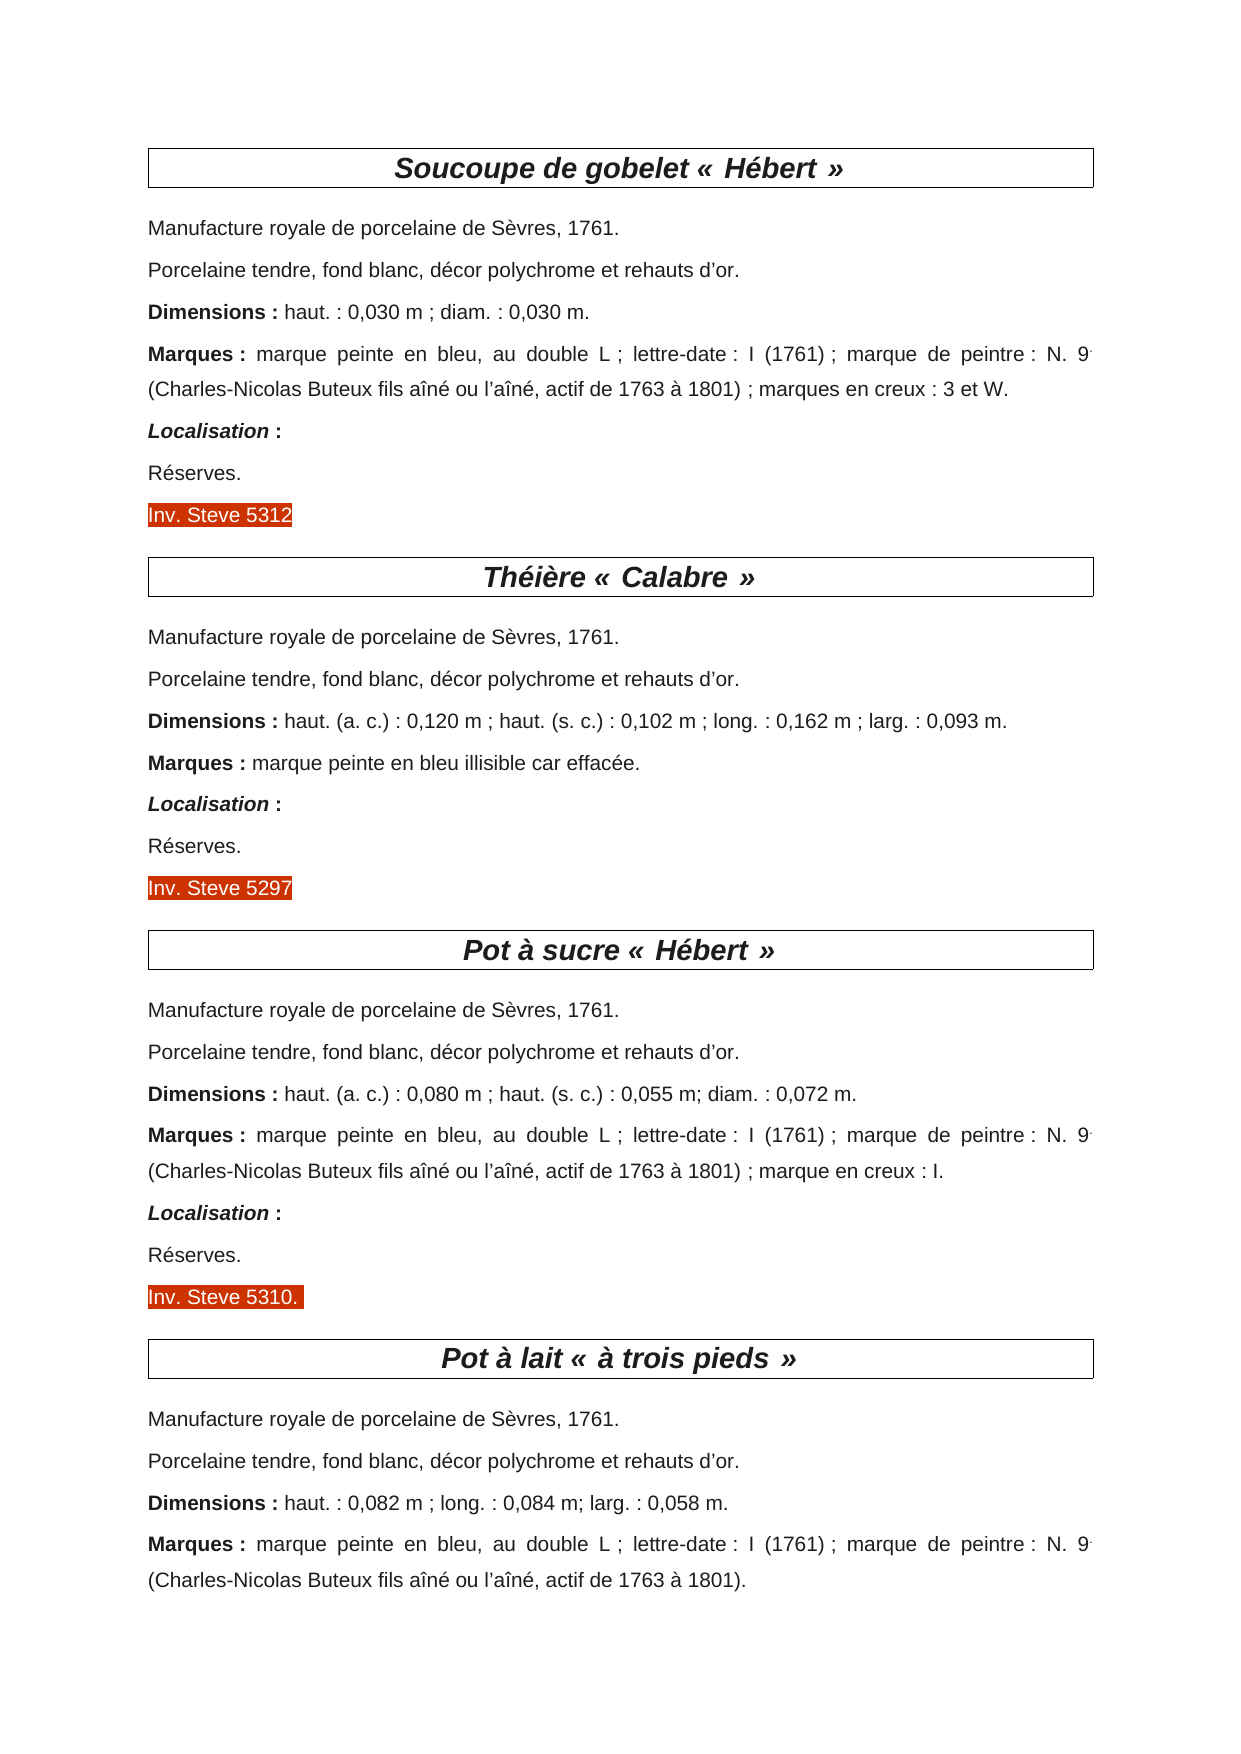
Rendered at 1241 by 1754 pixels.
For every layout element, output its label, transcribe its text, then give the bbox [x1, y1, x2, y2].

subtitle Pot à lait « à trois pieds » [149, 1340, 1093, 1378]
text Marques : marque peinte en bleu, au double L ; lettre-date : I (1761) ; marque de peintre : N. 9. (Charles-Nicolas Buteux fils aîné ou l’aîné, actif de 1763 à 1801) ; marque en creux : I. [148, 1123, 1093, 1183]
text Marques : marque peinte en bleu illisible car effacée. [148, 750, 1093, 774]
text Manufacture royale de porcelaine de Sèvres, 1761. [148, 625, 1093, 649]
subtitle Pot à sucre « Hébert » [149, 931, 1093, 969]
text Marques : marque peinte en bleu, au double L ; lettre-date : I (1761) ; marque de peintre : N. 9. (Charles-Nicolas Buteux fils aîné ou l’aîné, actif de 1763 à 1801). [148, 1532, 1093, 1592]
text Marques : marque peinte en bleu, au double L ; lettre-date : I (1761) ; marque de peintre : N. 9. (Charles-Nicolas Buteux fils aîné ou l’aîné, actif de 1763 à 1801) ; marques en creux : 3 et W. [148, 341, 1093, 401]
text Manufacture royale de porcelaine de Sèvres, 1761. [148, 998, 1093, 1022]
text Dimensions : haut. : 0,030 m ; diam. : 0,030 m. [148, 299, 1093, 323]
text Inv. Steve 5312 [292, 503, 1093, 527]
text Porcelaine tendre, fond blanc, décor polychrome et rehauts d’or. [148, 667, 1093, 691]
text Manufacture royale de porcelaine de Sèvres, 1761. [148, 1407, 1093, 1431]
text Manufacture royale de porcelaine de Sèvres, 1761. [148, 216, 1093, 240]
text Réserves. [148, 1243, 1093, 1267]
text Inv. Steve 5310. [304, 1285, 1093, 1309]
subtitle Soucoupe de gobelet « Hébert » [149, 149, 1093, 187]
text Localisation : [148, 419, 1093, 443]
text Réserves. [148, 461, 1093, 485]
text Porcelaine tendre, fond blanc, décor polychrome et rehauts d’or. [148, 258, 1093, 282]
text Dimensions : haut. : 0,082 m ; long. : 0,084 m; larg. : 0,058 m. [148, 1490, 1093, 1514]
text Porcelaine tendre, fond blanc, décor polychrome et rehauts d’or. [148, 1448, 1093, 1472]
text Localisation : [148, 1201, 1093, 1225]
text Réserves. [148, 834, 1093, 858]
text Inv. Steve 5297 [292, 876, 1093, 900]
subtitle Théière « Calabre » [149, 558, 1093, 596]
text Dimensions : haut. (a. c.) : 0,080 m ; haut. (s. c.) : 0,055 m; diam. : 0,072 m. [148, 1081, 1093, 1105]
text Localisation : [148, 792, 1093, 816]
text Porcelaine tendre, fond blanc, décor polychrome et rehauts d’or. [148, 1039, 1093, 1063]
text Dimensions : haut. (a. c.) : 0,120 m ; haut. (s. c.) : 0,102 m ; long. : 0,162 m ; larg. : 0,093 m. [148, 708, 1093, 732]
